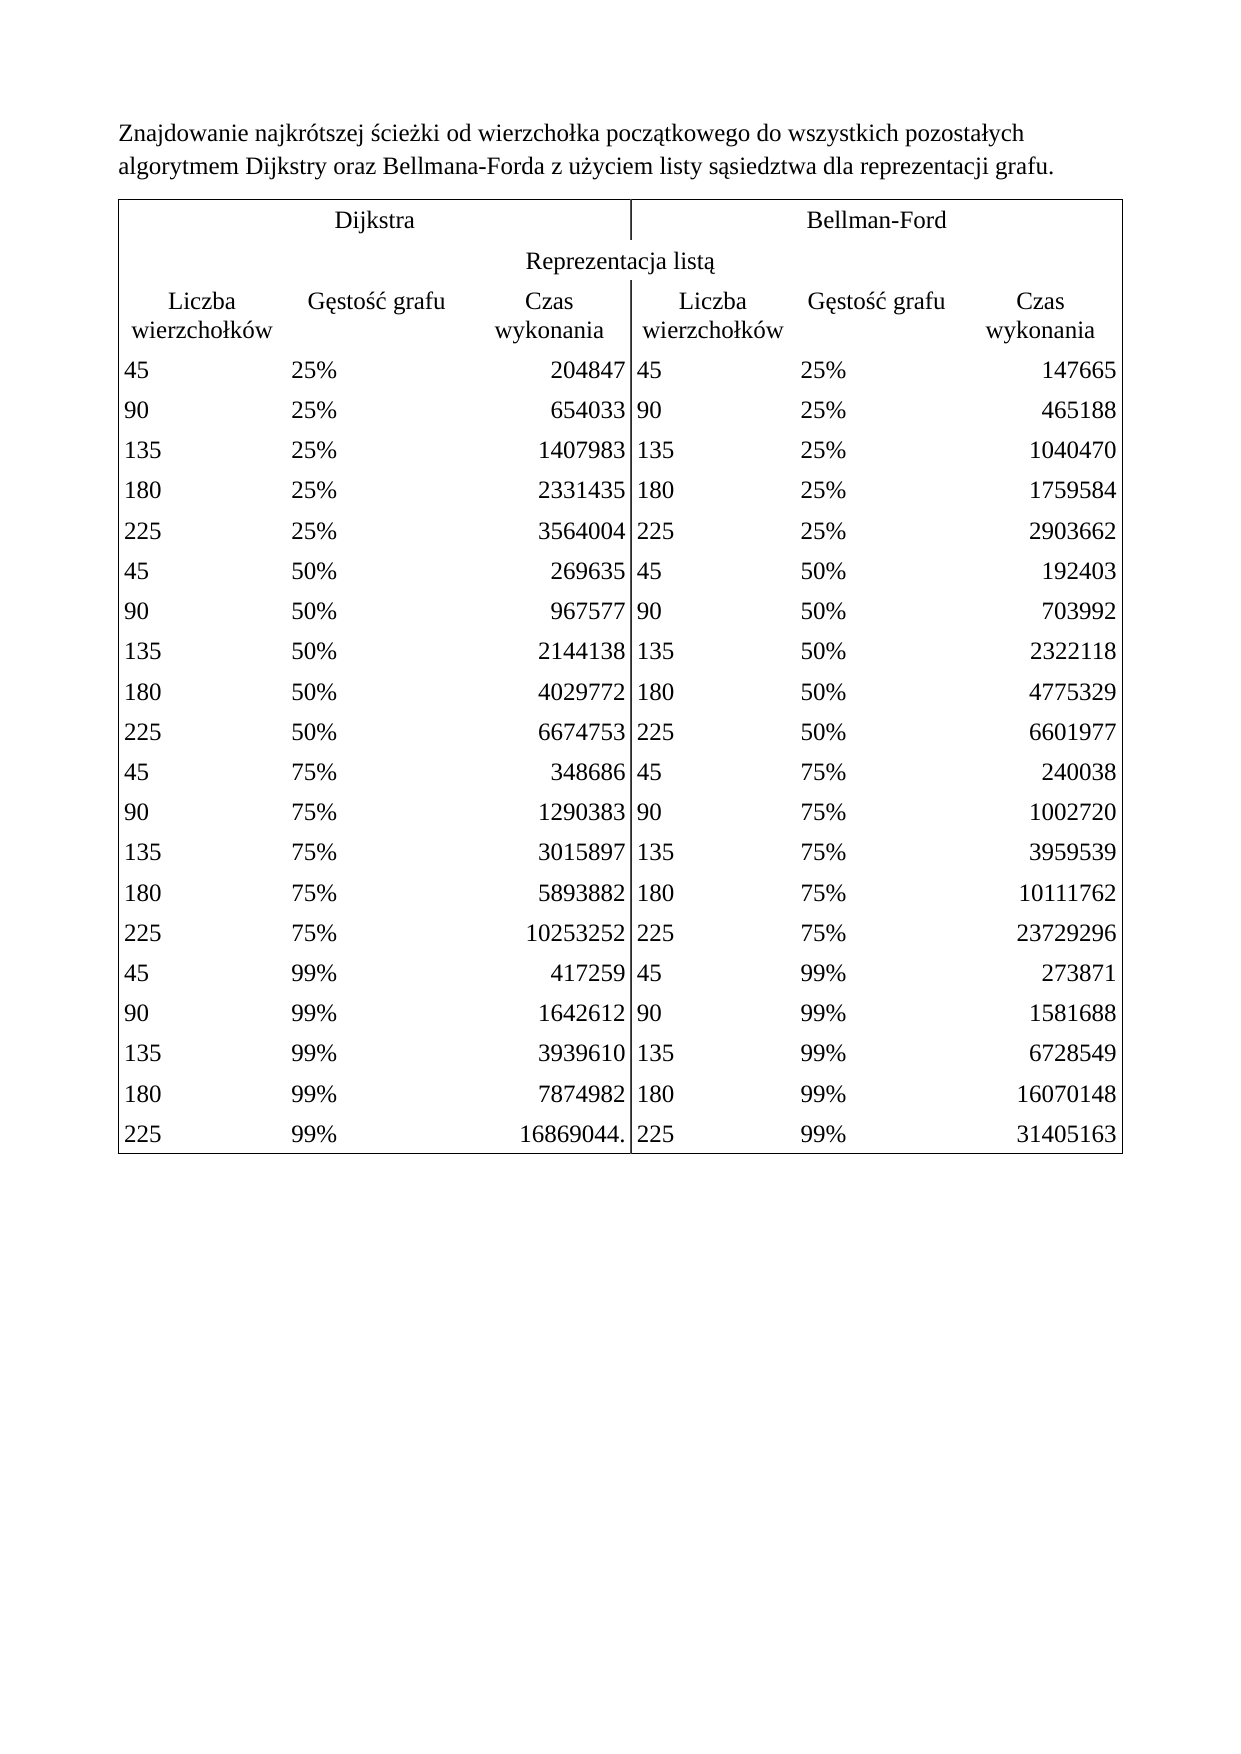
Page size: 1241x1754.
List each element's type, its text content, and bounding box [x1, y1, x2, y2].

table_cell 99% [795, 952, 958, 992]
table_cell 135 [632, 631, 794, 671]
table_cell 180 [119, 470, 286, 510]
table_cell 225 [632, 711, 794, 751]
table_cell Czas wykonania [467, 280, 630, 349]
table_cell 273871 [958, 952, 1122, 992]
table_cell Czas wykonania [958, 280, 1122, 349]
table_cell 50% [286, 671, 467, 711]
table_cell 45 [119, 952, 286, 992]
table_cell 2903662 [958, 510, 1122, 550]
table_cell 240038 [958, 751, 1122, 791]
table_cell 1642612 [467, 993, 630, 1033]
table_cell 6674753 [467, 711, 630, 751]
table_cell 50% [286, 590, 467, 631]
table_cell 3939610 [467, 1033, 630, 1073]
table_cell 25% [795, 389, 958, 429]
table_cell 135 [119, 1033, 286, 1073]
table_cell 25% [795, 470, 958, 510]
table_cell 75% [795, 791, 958, 832]
table_cell 50% [795, 631, 958, 671]
table_cell 16070148 [958, 1073, 1122, 1113]
table_cell 25% [286, 510, 467, 550]
table_cell 180 [119, 872, 286, 912]
table_cell 135 [119, 631, 286, 671]
table_cell 269635 [467, 550, 630, 590]
table_cell 180 [119, 671, 286, 711]
table_cell 16869044. [467, 1113, 630, 1153]
table_cell 90 [632, 993, 794, 1033]
table_cell 45 [119, 751, 286, 791]
table_cell 225 [632, 912, 794, 952]
table_cell 50% [286, 711, 467, 751]
table_cell 25% [286, 389, 467, 429]
table_cell 703992 [958, 590, 1122, 631]
table_cell 99% [795, 1113, 958, 1153]
table_cell 135 [119, 832, 286, 872]
table_cell Reprezentacja listą [119, 240, 1122, 280]
table_cell 10111762 [958, 872, 1122, 912]
table_cell 135 [119, 430, 286, 470]
table_cell 90 [119, 993, 286, 1033]
table_cell 192403 [958, 550, 1122, 590]
table_cell 90 [632, 791, 794, 832]
table_cell 1040470 [958, 430, 1122, 470]
table_cell 1290383 [467, 791, 630, 832]
table_cell 225 [119, 1113, 286, 1153]
table_cell 2144138 [467, 631, 630, 671]
table_cell 225 [119, 510, 286, 550]
table_cell 90 [119, 389, 286, 429]
table_cell 99% [286, 952, 467, 992]
table_cell 50% [795, 671, 958, 711]
table_cell 180 [632, 872, 794, 912]
table_cell 75% [795, 832, 958, 872]
table_cell 45 [119, 550, 286, 590]
table_cell 5893882 [467, 872, 630, 912]
table_cell 99% [795, 993, 958, 1033]
table_cell 2322118 [958, 631, 1122, 671]
table_cell 75% [286, 912, 467, 952]
table_cell 99% [795, 1033, 958, 1073]
table_cell 7874982 [467, 1073, 630, 1113]
table_cell 75% [795, 912, 958, 952]
table_header Bellman-Ford [632, 200, 1122, 240]
table_cell 1002720 [958, 791, 1122, 832]
table_cell 654033 [467, 389, 630, 429]
table_cell 75% [286, 872, 467, 912]
table_cell 147665 [958, 349, 1122, 389]
table_cell 25% [286, 349, 467, 389]
table_cell 45 [632, 550, 794, 590]
table_cell Gęstość grafu [795, 280, 958, 349]
table_cell 3564004 [467, 510, 630, 550]
table_cell 10253252 [467, 912, 630, 952]
table_cell 25% [795, 430, 958, 470]
table_cell 50% [286, 550, 467, 590]
table_cell 180 [632, 671, 794, 711]
table_header Dijkstra [119, 200, 630, 240]
table_cell 45 [632, 952, 794, 992]
table_cell 180 [632, 470, 794, 510]
table_cell Liczba wierzchołków [119, 280, 286, 349]
table_cell 99% [286, 1113, 467, 1153]
table_cell 45 [632, 751, 794, 791]
table_cell 4775329 [958, 671, 1122, 711]
table_cell 45 [119, 349, 286, 389]
table_cell 348686 [467, 751, 630, 791]
table_cell 75% [286, 751, 467, 791]
table_cell 1759584 [958, 470, 1122, 510]
table_cell 6728549 [958, 1033, 1122, 1073]
table_cell 31405163 [958, 1113, 1122, 1153]
table_cell 25% [286, 470, 467, 510]
table_cell 967577 [467, 590, 630, 631]
table_cell 225 [119, 711, 286, 751]
table_cell 204847 [467, 349, 630, 389]
table_cell 50% [795, 711, 958, 751]
table_cell 225 [119, 912, 286, 952]
table_cell 75% [795, 872, 958, 912]
table_cell 25% [795, 510, 958, 550]
table_cell 99% [286, 993, 467, 1033]
table_cell 50% [795, 590, 958, 631]
table_cell 3015897 [467, 832, 630, 872]
table_cell 1581688 [958, 993, 1122, 1033]
table_cell 90 [632, 590, 794, 631]
table_cell 6601977 [958, 711, 1122, 751]
table_cell 99% [795, 1073, 958, 1113]
table_cell 135 [632, 832, 794, 872]
table_cell 135 [632, 1033, 794, 1073]
table_cell 90 [119, 791, 286, 832]
table_cell 417259 [467, 952, 630, 992]
table_cell 2331435 [467, 470, 630, 510]
text Znajdowanie najkrótszej ścieżki od wierzchołka początkowego do wszystkich pozostałych algorytmem Dijkstry oraz Bellmana-Forda z użyciem listy sąsiedztwa dla reprezentacji grafu. [118, 118, 1122, 180]
table_cell 23729296 [958, 912, 1122, 952]
table_cell 4029772 [467, 671, 630, 711]
table_cell 465188 [958, 389, 1122, 429]
table_cell 75% [286, 791, 467, 832]
table_cell 180 [119, 1073, 286, 1113]
table_cell 3959539 [958, 832, 1122, 872]
table_cell 180 [632, 1073, 794, 1113]
table_cell 135 [632, 430, 794, 470]
table_cell 50% [286, 631, 467, 671]
table_cell 45 [632, 349, 794, 389]
table_cell 25% [286, 430, 467, 470]
table_cell 225 [632, 1113, 794, 1153]
table_cell 99% [286, 1033, 467, 1073]
table_cell 25% [795, 349, 958, 389]
table_cell 90 [119, 590, 286, 631]
table_cell 75% [795, 751, 958, 791]
table_cell 90 [632, 389, 794, 429]
table_cell 50% [795, 550, 958, 590]
table_cell 1407983 [467, 430, 630, 470]
table_cell 225 [632, 510, 794, 550]
table_cell 99% [286, 1073, 467, 1113]
table_cell Gęstość grafu [286, 280, 467, 349]
table_cell 75% [286, 832, 467, 872]
table_cell Liczba wierzchołków [632, 280, 794, 349]
